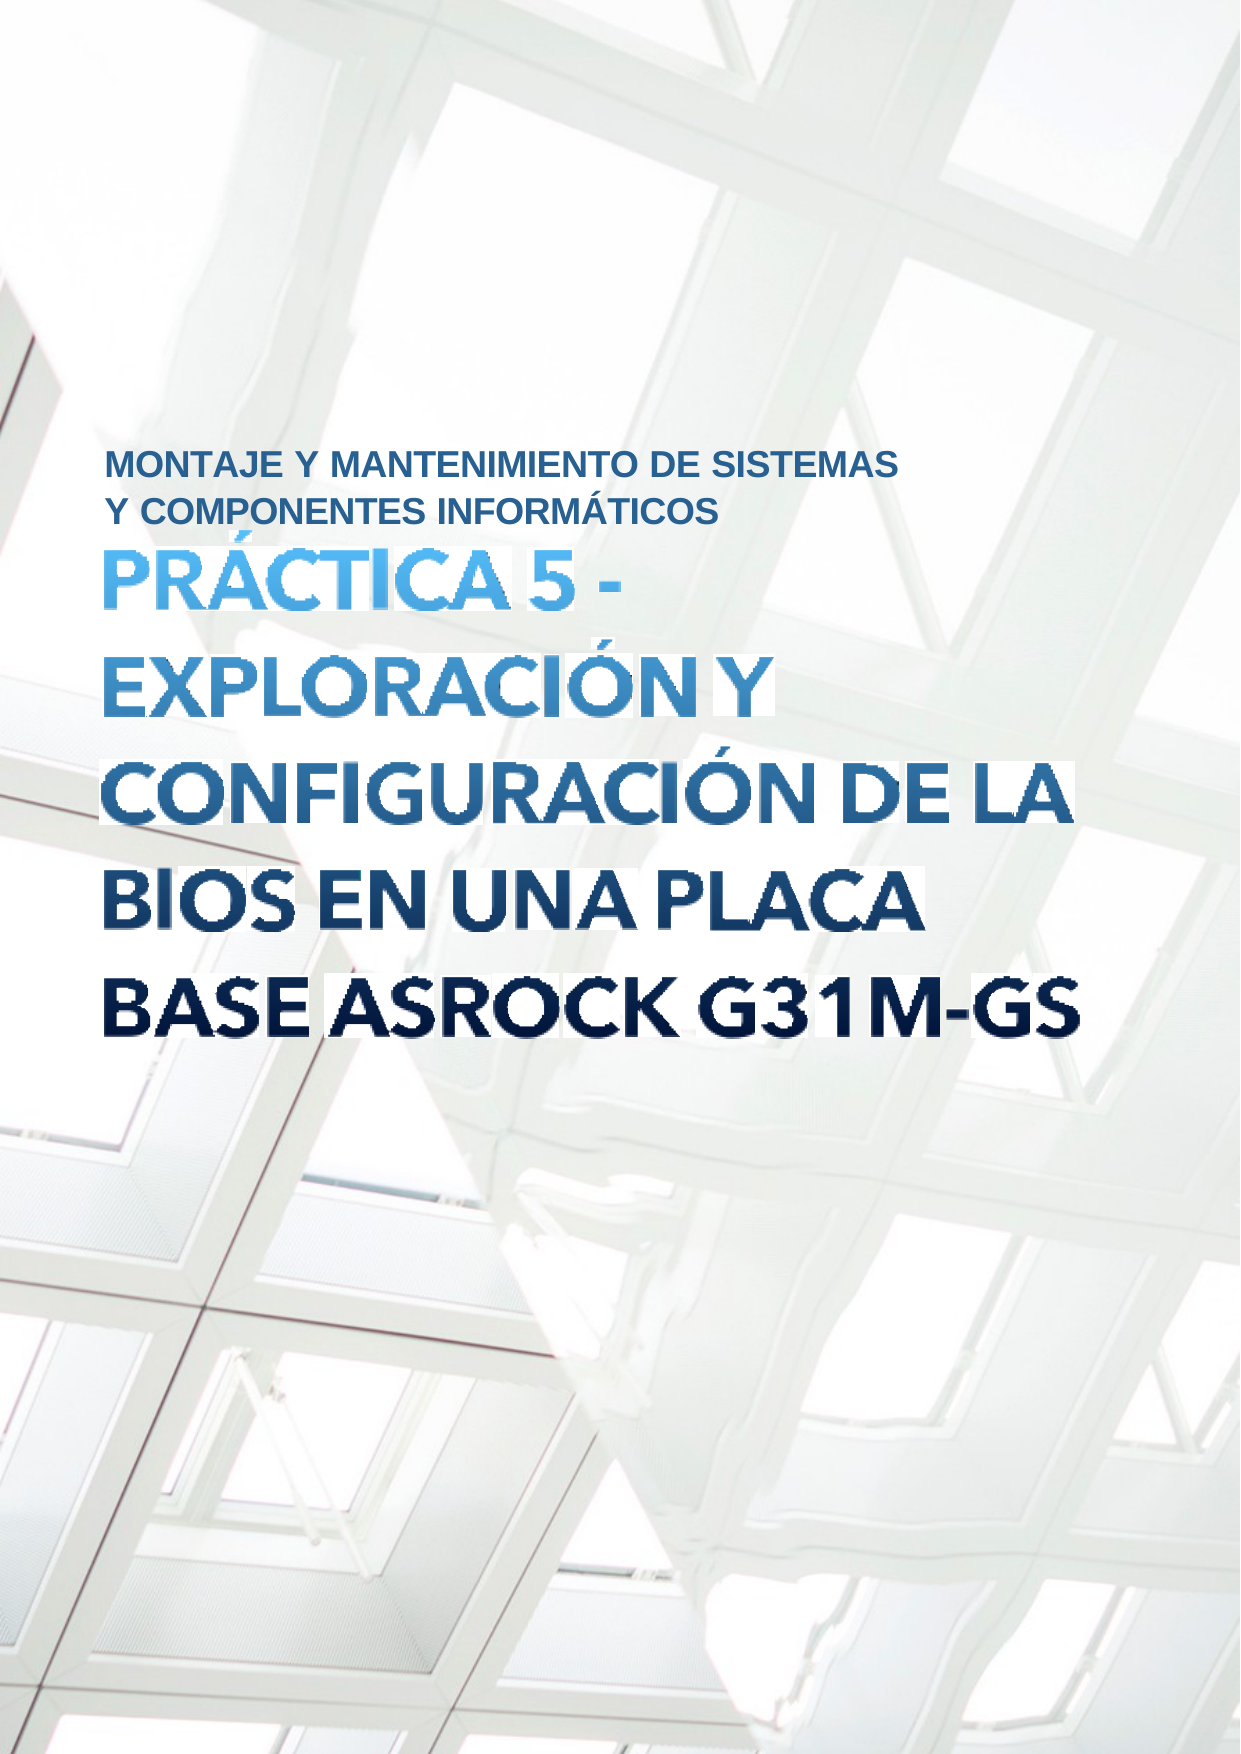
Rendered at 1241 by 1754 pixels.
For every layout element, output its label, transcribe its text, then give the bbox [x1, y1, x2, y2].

picture [0, 0, 1240, 1754]
text MONTAJE Y MANTENIMIENTO DE SISTEMAS Y COMPONENTES INFORMÁTICOS [104, 442, 915, 532]
